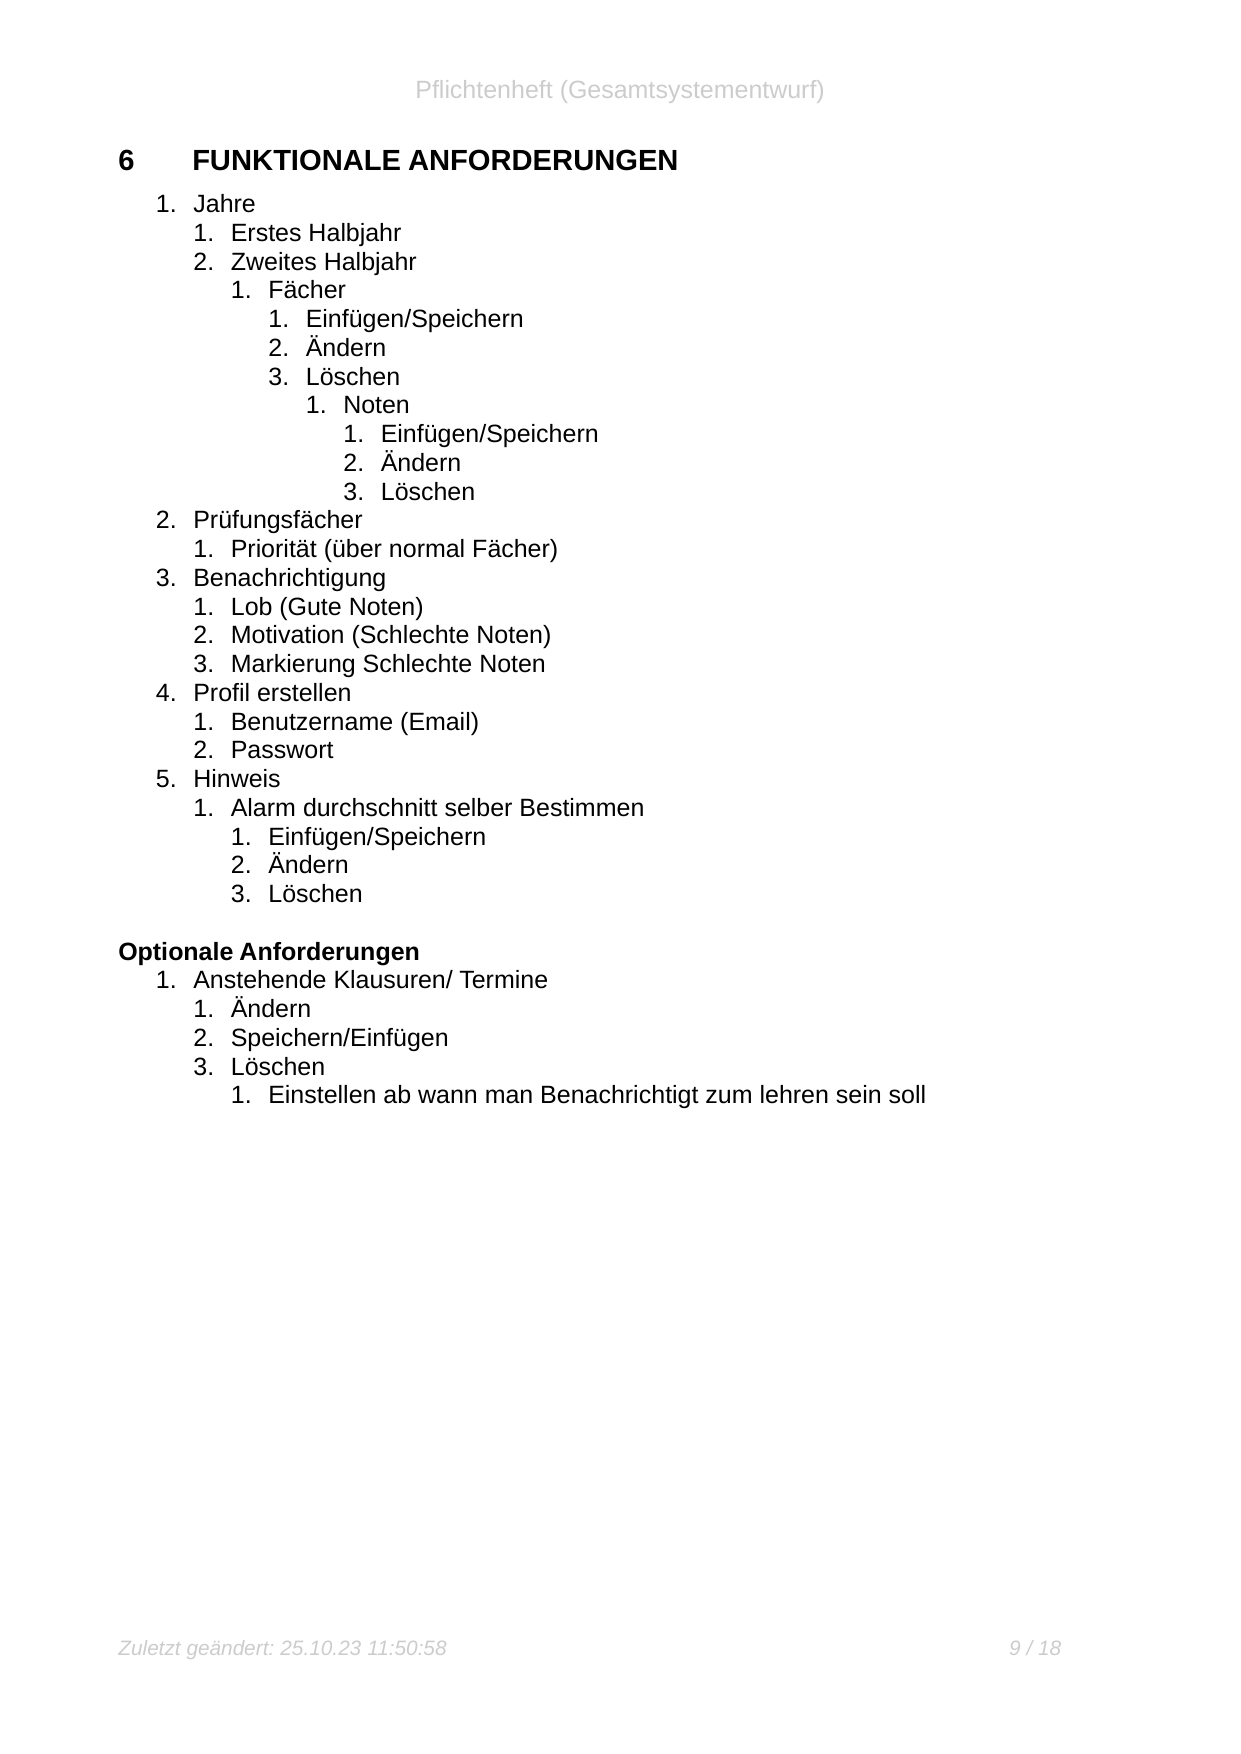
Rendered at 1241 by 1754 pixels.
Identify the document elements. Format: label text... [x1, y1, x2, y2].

list Speichern/Einfügen [193, 1023, 1122, 1052]
list Ändern [231, 850, 1122, 879]
list Einstellen ab wann man Benachrichtigt zum lehren sein soll [231, 1080, 1122, 1109]
list Prüfungsfächer [156, 505, 1122, 534]
list Noten [306, 390, 1122, 419]
list Passwort [193, 735, 1122, 764]
list Benachrichtigung [156, 563, 1122, 592]
list Markierung Schlechte Noten [193, 649, 1122, 678]
list Löschen [343, 477, 1122, 505]
subtitle Funktionale Anforderungen [118, 143, 1122, 177]
text Optionale Anforderungen [118, 937, 1122, 965]
list Lob (Gute Noten) [193, 592, 1122, 620]
list Ändern [193, 994, 1122, 1023]
list Ändern [343, 448, 1122, 477]
list Einfügen/Speichern [343, 419, 1122, 448]
list Alarm durchschnitt selber Bestimmen [193, 793, 1122, 822]
list Priorität (über normal Fächer) [193, 534, 1122, 563]
list Hinweis [156, 764, 1122, 793]
list Motivation (Schlechte Noten) [193, 620, 1122, 649]
list Profil erstellen [156, 678, 1122, 707]
list Löschen [231, 879, 1122, 908]
list Ändern [268, 333, 1122, 362]
list Fächer [231, 275, 1122, 304]
list Erstes Halbjahr [193, 218, 1122, 247]
list Zweites Halbjahr [193, 247, 1122, 275]
list Einfügen/Speichern [268, 304, 1122, 333]
list Jahre [156, 189, 1122, 218]
list Löschen [268, 362, 1122, 390]
list Benutzername (Email) [193, 707, 1122, 735]
list Anstehende Klausuren/ Termine [156, 965, 1122, 994]
list Einfügen/Speichern [231, 822, 1122, 850]
list Löschen [193, 1052, 1122, 1080]
